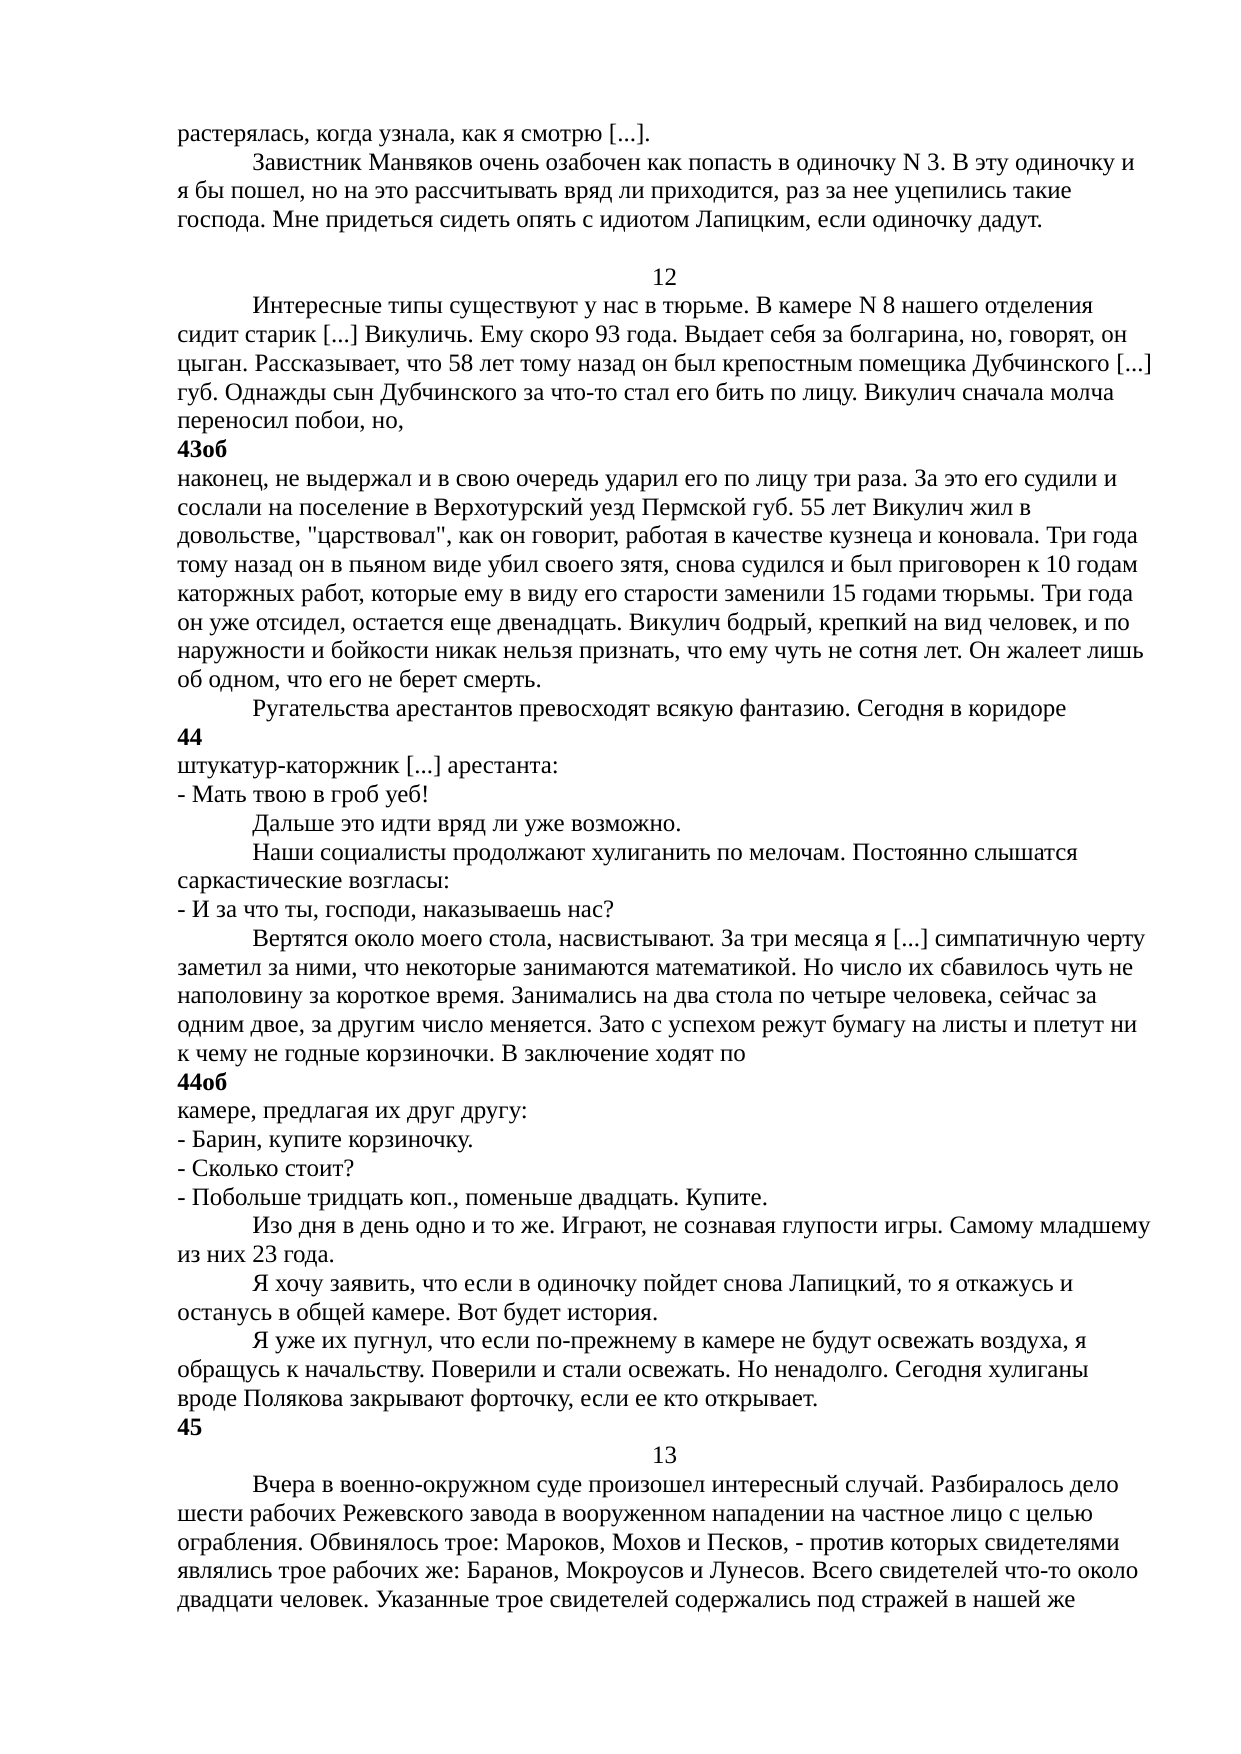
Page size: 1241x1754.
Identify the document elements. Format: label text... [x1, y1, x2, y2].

text Ругательства арестантов превосходят всякую фантазию. Сегодня в коридоре [177, 693, 1152, 722]
text Наши социалисты продолжают хулиганить по мелочам. Постоянно слышатся саркастические возгласы: [177, 837, 1152, 894]
text - Мать твою в гроб уеб! [177, 779, 1152, 808]
text Дальше это идти вряд ли уже возможно. [177, 808, 1152, 837]
text - Побольше тридцать коп., поменьше двадцать. Купите. [177, 1182, 1152, 1211]
text Я хочу заявить, что если в одиночку пойдет снова Лапицкий, то я откажусь и останусь в общей камере. Вот будет история. [177, 1268, 1152, 1326]
text Изо дня в день одно и то же. Играют, не сознавая глупости игры. Самому младшему из них 23 года. [177, 1211, 1152, 1268]
text 45 [177, 1412, 1152, 1441]
text Вчера в военно-окружном суде произошел интересный случай. Разбиралось дело шести рабочих Режевского завода в вооруженном нападении на частное лицо с целью ограбления. Обвинялось трое: Мароков, Мохов и Песков, - против которых свидетелями являлись трое рабочих же: Баранов, Мокроусов и Лунесов. Всего свидетелей что-то около двадцати человек. Указанные трое свидетелей содержались под стражей в нашей же [177, 1469, 1152, 1613]
text - И за что ты, господи, наказываешь нас? [177, 894, 1152, 923]
text Вертятся около моего стола, насвистывают. За три месяца я [...] симпатичную черту заметил за ними, что некоторые занимаются математикой. Но число их сбавилось чуть не наполовину за короткое время. Занимались на два стола по четыре человека, сейчас за одним двое, за другим число меняется. Зато с успехом режут бумагу на листы и плетут ни к чему не годные корзиночки. В заключение ходят по [177, 923, 1152, 1067]
text 13 [177, 1441, 1152, 1469]
text 44об [177, 1067, 1152, 1096]
text штукатур-каторжник [...] арестанта: [177, 751, 1152, 779]
text 12 [177, 262, 1152, 291]
text камере, предлагая их друг другу: [177, 1096, 1152, 1124]
text 43об [177, 434, 1152, 463]
text Интересные типы существуют у нас в тюрьме. В камере N 8 нашего отделения сидит старик [...] Викуличь. Ему скоро 93 года. Выдает себя за болгарина, но, говорят, он цыган. Рассказывает, что 58 лет тому назад он был крепостным помещика Дубчинского [...] губ. Однажды сын Дубчинского за что-то стал его бить по лицу. Викулич сначала молча переносил побои, но, [177, 291, 1152, 434]
text Я уже их пугнул, что если по-прежнему в камере не будут освежать воздуха, я обращусь к начальству. Поверили и стали освежать. Но ненадолго. Сегодня хулиганы вроде Полякова закрывают форточку, если ее кто открывает. [177, 1326, 1152, 1412]
text 44 [177, 722, 1152, 751]
text наконец, не выдержал и в свою очередь ударил его по лицу три раза. За это его судили и сослали на поселение в Верхотурский уезд Пермской губ. 55 лет Викулич жил в довольстве, "царствовал", как он говорит, работая в качестве кузнеца и коновала. Три года тому назад он в пьяном виде убил своего зятя, снова судился и был приговорен к 10 годам каторжных работ, которые ему в виду его старости заменили 15 годами тюрьмы. Три года он уже отсидел, остается еще двенадцать. Викулич бодрый, крепкий на вид человек, и по наружности и бойкости никак нельзя признать, что ему чуть не сотня лет. Он жалеет лишь об одном, что его не берет смерть. [177, 463, 1152, 693]
text - Барин, купите корзиночку. [177, 1124, 1152, 1153]
text растерялась, когда узнала, как я смотрю [...]. [177, 118, 1152, 147]
text Завистник Манвяков очень озабочен как попасть в одиночку N 3. В эту одиночку и я бы пошел, но на это рассчитывать вряд ли приходится, раз за нее уцепились такие господа. Мне придеться сидеть опять с идиотом Лапицким, если одиночку дадут. [177, 147, 1152, 233]
text - Сколько стоит? [177, 1153, 1152, 1182]
